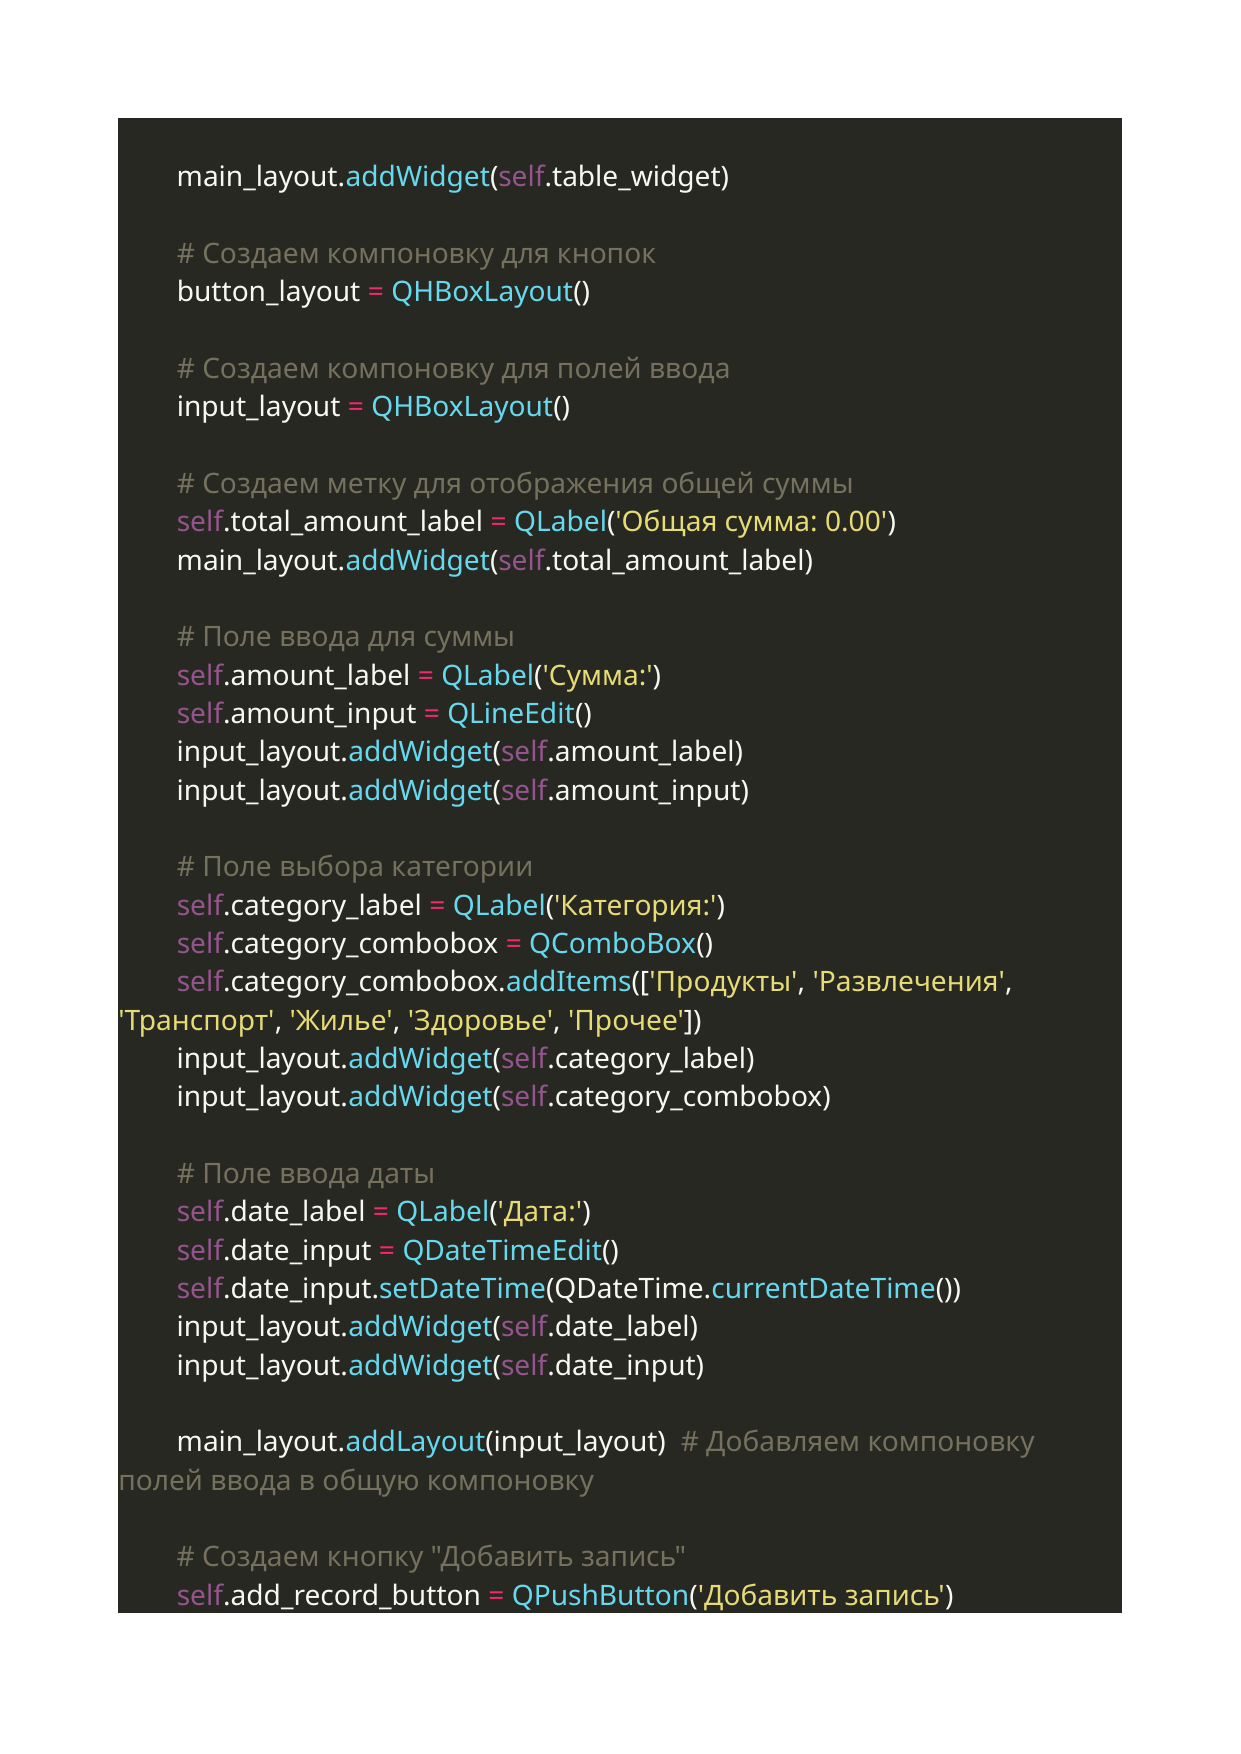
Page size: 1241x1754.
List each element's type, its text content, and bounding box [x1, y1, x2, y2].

text main_layout.addWidget(self.table_widget) # Создаем компоновку для кнопок button_layout = QHBoxLayout() # Создаем компоновку для полей ввода input_layout = QHBoxLayout() # Создаем метку для отображения общей суммы self.total_amount_label = QLabel('Общая сумма: 0.00') main_layout.addWidget(self.total_amount_label) # Поле ввода для суммы self.amount_label = QLabel('Сумма:') self.amount_input = QLineEdit() input_layout.addWidget(self.amount_label) input_layout.addWidget(self.amount_input) # Поле выбора категории self.category_label = QLabel('Категория:') self.category_combobox = QComboBox() self.category_combobox.addItems(['Продукты', 'Развлечения', 'Транспорт', 'Жилье', 'Здоровье', 'Прочее']) input_layout.addWidget(self.category_label) input_layout.addWidget(self.category_combobox) # Поле ввода даты self.date_label = QLabel('Дата:') self.date_input = QDateTimeEdit() self.date_input.setDateTime(QDateTime.currentDateTime()) input_layout.addWidget(self.date_label) input_layout.addWidget(self.date_input) main_layout.addLayout(input_layout) # Добавляем компоновку полей ввода в общую компоновку # Создаем кнопку "Добавить запись" self.add_record_button = QPushButton('Добавить запись') [118, 118, 1122, 1613]
